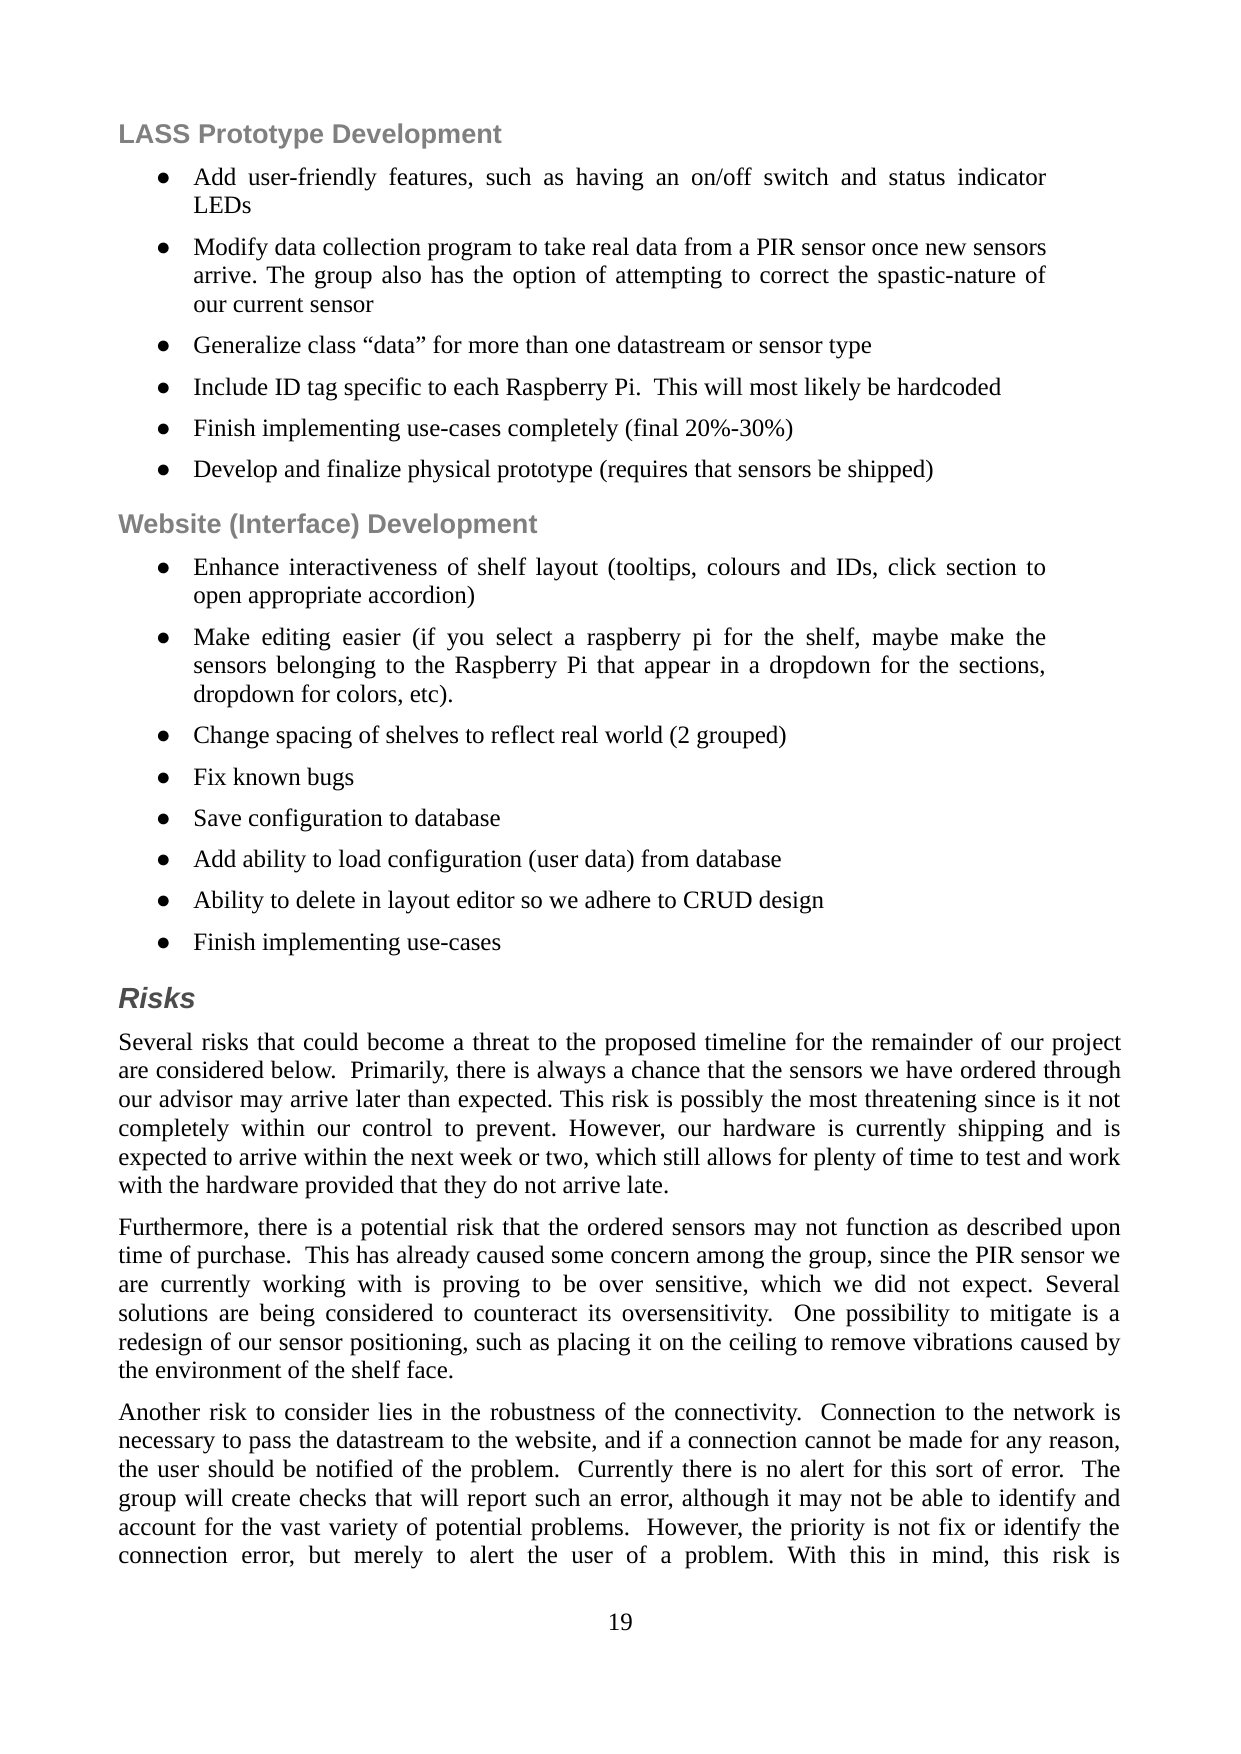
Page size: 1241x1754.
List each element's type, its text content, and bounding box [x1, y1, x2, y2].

list Enhance interactiveness of shelf layout (tooltips, colours and IDs, click section to open appropriate accordion) [156, 552, 1047, 609]
subtitle Website (Interface) Development [118, 508, 1122, 539]
list Modify data collection program to take real data from a PIR sensor once new sensors arrive. The group also has the option of attempting to correct the spastic-nature of our current sensor [156, 232, 1047, 318]
list Generalize class “data” for more than one datastream or sensor type [156, 331, 1047, 359]
list Save configuration to database [156, 803, 1047, 832]
list Finish implementing use-cases completely (final 20%-30%) [156, 413, 1047, 442]
list Include ID tag specific to each Raspberry Pi. This will most likely be hardcoded [156, 372, 1047, 401]
text Furthermore, there is a potential risk that the ordered sensors may not function as described upon time of purchase. This has already caused some concern among the group, since the PIR sensor we are currently working with is proving to be over sensitive, which we did not expect. Several solutions are being considered to counteract its oversensitivity. One possibility to mitigate is a redesign of our sensor positioning, such as placing it on the ceiling to remove vibrations caused by the environment of the shelf face. [118, 1212, 1122, 1384]
list Finish implementing use-cases [156, 927, 1047, 956]
list Fix known bugs [156, 762, 1047, 791]
list Develop and finalize physical prototype (requires that sensors be shipped) [156, 454, 1047, 483]
subtitle LASS Prototype Development [118, 118, 1122, 149]
text Several risks that could become a threat to the proposed timeline for the remainder of our project are considered below. Primarily, there is always a chance that the sensors we have ordered through our advisor may arrive later than expected. This risk is possibly the most threatening since is it not completely within our control to prevent. However, our hardware is currently shipping and is expected to arrive within the next week or two, which still allows for plenty of time to test and work with the hardware provided that they do not arrive late. [118, 1027, 1122, 1199]
text Another risk to consider lies in the robustness of the connectivity. Connection to the network is necessary to pass the datastream to the website, and if a connection cannot be made for any reason, the user should be notified of the problem. Currently there is no alert for this sort of error. The group will create checks that will report such an error, although it may not be able to identify and account for the vast variety of potential problems. However, the priority is not fix or identify the connection error, but merely to alert the user of a problem. With this in mind, this risk is [118, 1397, 1122, 1569]
list Ability to delete in layout editor so we adhere to CRUD design [156, 886, 1047, 914]
list Add user-friendly features, such as having an on/off switch and status indicator LEDs [156, 162, 1047, 219]
list Change spacing of shelves to reflect real world (2 grouped) [156, 721, 1047, 749]
subtitle Risks [118, 981, 1122, 1014]
list Add ability to load configuration (user data) from database [156, 844, 1047, 873]
list Make editing easier (if you select a raspberry pi for the shelf, maybe make the sensors belonging to the Raspberry Pi that appear in a dropdown for the sections, dropdown for colors, etc). [156, 622, 1047, 708]
